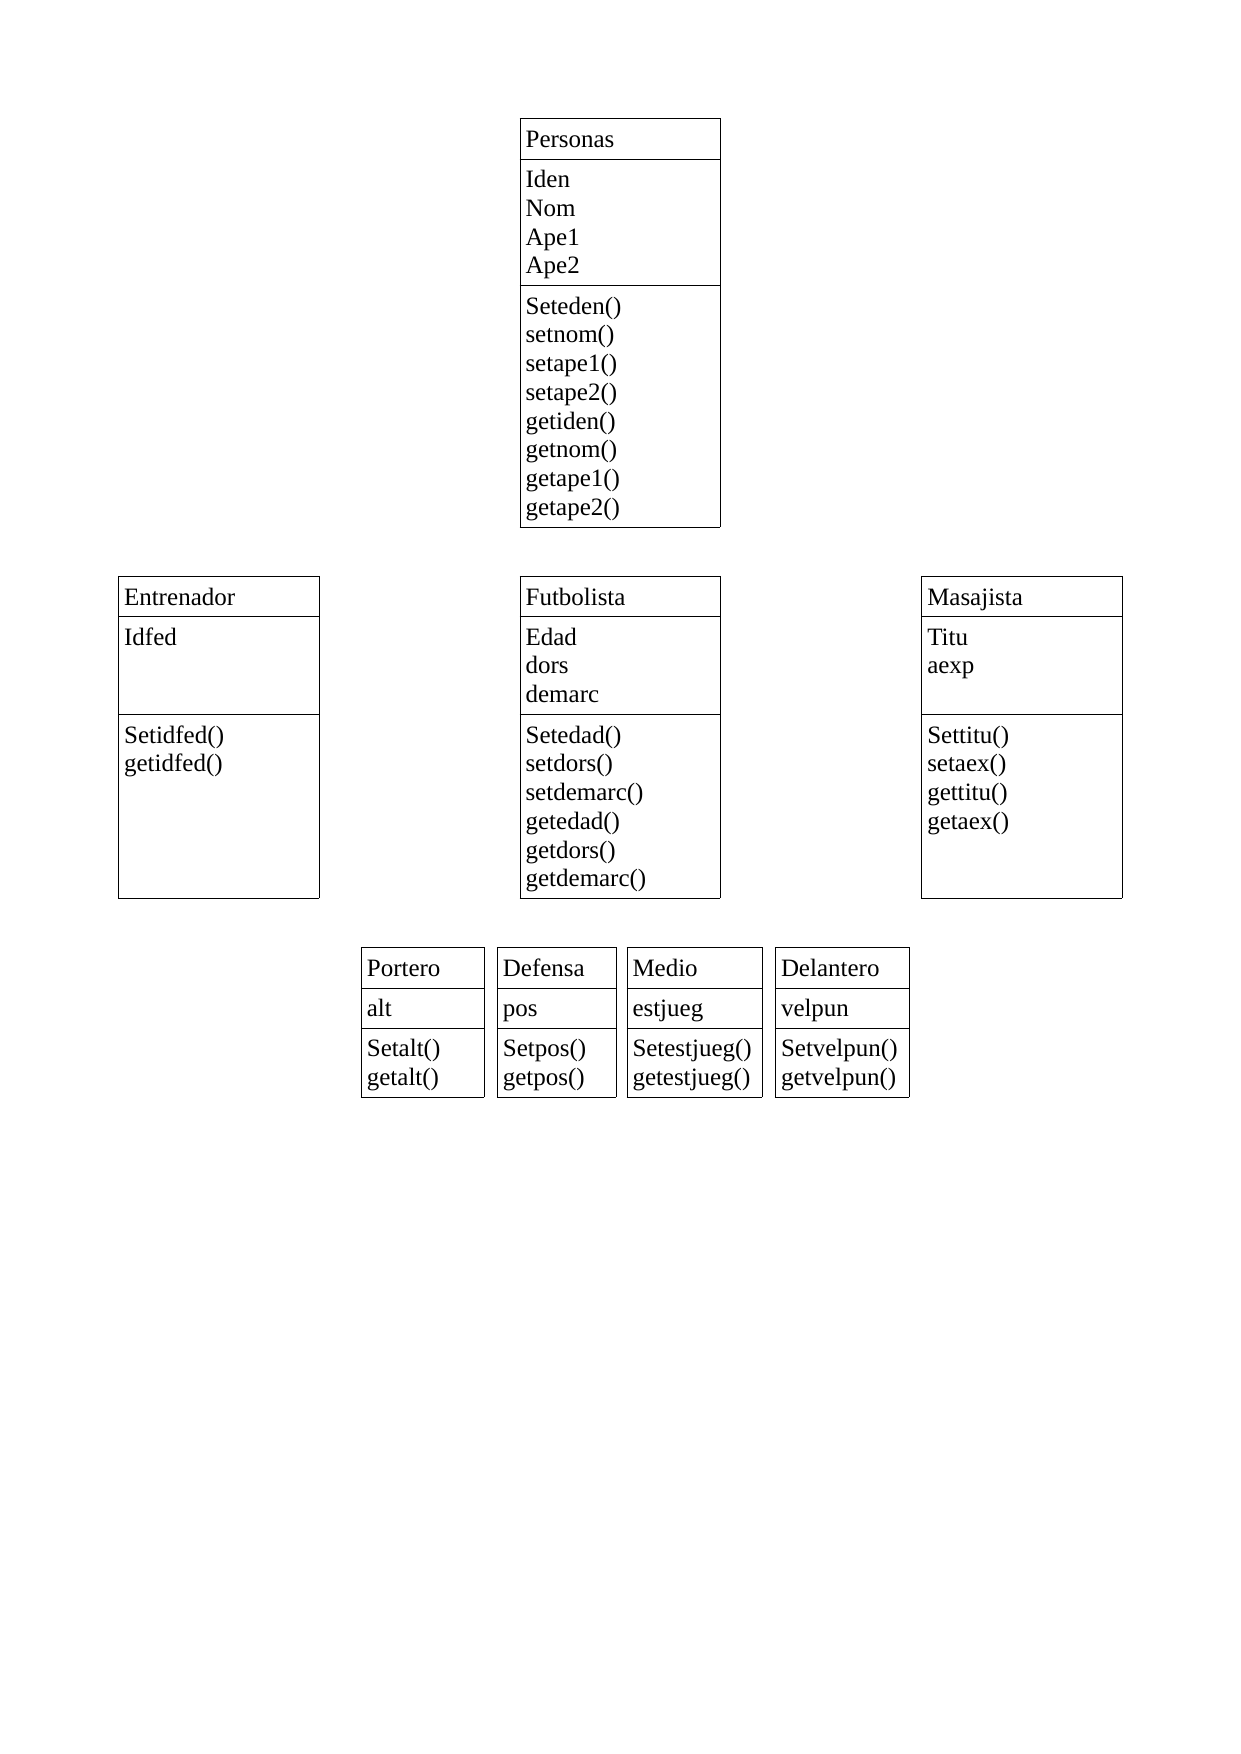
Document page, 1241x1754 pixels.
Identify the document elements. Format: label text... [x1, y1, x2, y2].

table_cell velpun [776, 989, 909, 1028]
table_cell [485, 989, 497, 1028]
table_cell Settitu() setaex() gettitu() getaex() [922, 715, 1122, 898]
table_header [922, 119, 1122, 158]
table_cell [119, 160, 319, 285]
table_cell Seteden() setnom() setape1() setape2() getiden() getnom() getape1() getape2() [521, 286, 720, 527]
table_cell [721, 617, 921, 714]
table_cell [320, 617, 520, 714]
table_cell [721, 160, 921, 285]
table_cell Setedad() setdors() setdemarc() getedad() getdors() getdemarc() [521, 715, 720, 898]
table_header [485, 948, 497, 987]
table_cell [721, 715, 921, 898]
table_cell estjueg [628, 989, 762, 1028]
table_header Portero [362, 948, 484, 987]
table_header [721, 577, 921, 616]
table_header [617, 948, 627, 987]
table_cell [485, 1029, 497, 1097]
table_cell [922, 286, 1122, 527]
table_cell [617, 989, 627, 1028]
table_cell [617, 1029, 627, 1097]
table_cell Edad dors demarc [521, 617, 720, 714]
table_header [119, 119, 319, 158]
table_header Masajista [922, 577, 1122, 616]
table_header Delantero [776, 948, 909, 987]
table_header Personas [521, 119, 720, 158]
table_header [320, 119, 520, 158]
table_cell Setestjueg() getestjueg() [628, 1029, 762, 1097]
table_cell Titu aexp [922, 617, 1122, 714]
table_cell pos [498, 989, 616, 1028]
table_header Medio [628, 948, 762, 987]
table_cell Setidfed() getidfed() [119, 715, 319, 898]
table_cell Setvelpun() getvelpun() [776, 1029, 909, 1097]
table_cell Iden Nom Ape1 Ape2 [521, 160, 720, 285]
table_header Defensa [498, 948, 616, 987]
table_cell [320, 286, 520, 527]
table_cell Setalt() getalt() [362, 1029, 484, 1097]
table_cell [763, 1029, 775, 1097]
table_cell [922, 160, 1122, 285]
table_header Futbolista [521, 577, 720, 616]
table_header [721, 119, 921, 158]
table_cell Idfed [119, 617, 319, 714]
table_cell [721, 286, 921, 527]
table_cell [763, 989, 775, 1028]
table_cell [320, 715, 520, 898]
table_cell Setpos() getpos() [498, 1029, 616, 1097]
table_cell alt [362, 989, 484, 1028]
table_cell [320, 160, 520, 285]
table_header [763, 948, 775, 987]
table_header [320, 577, 520, 616]
table_cell [119, 286, 319, 527]
table_header Entrenador [119, 577, 319, 616]
